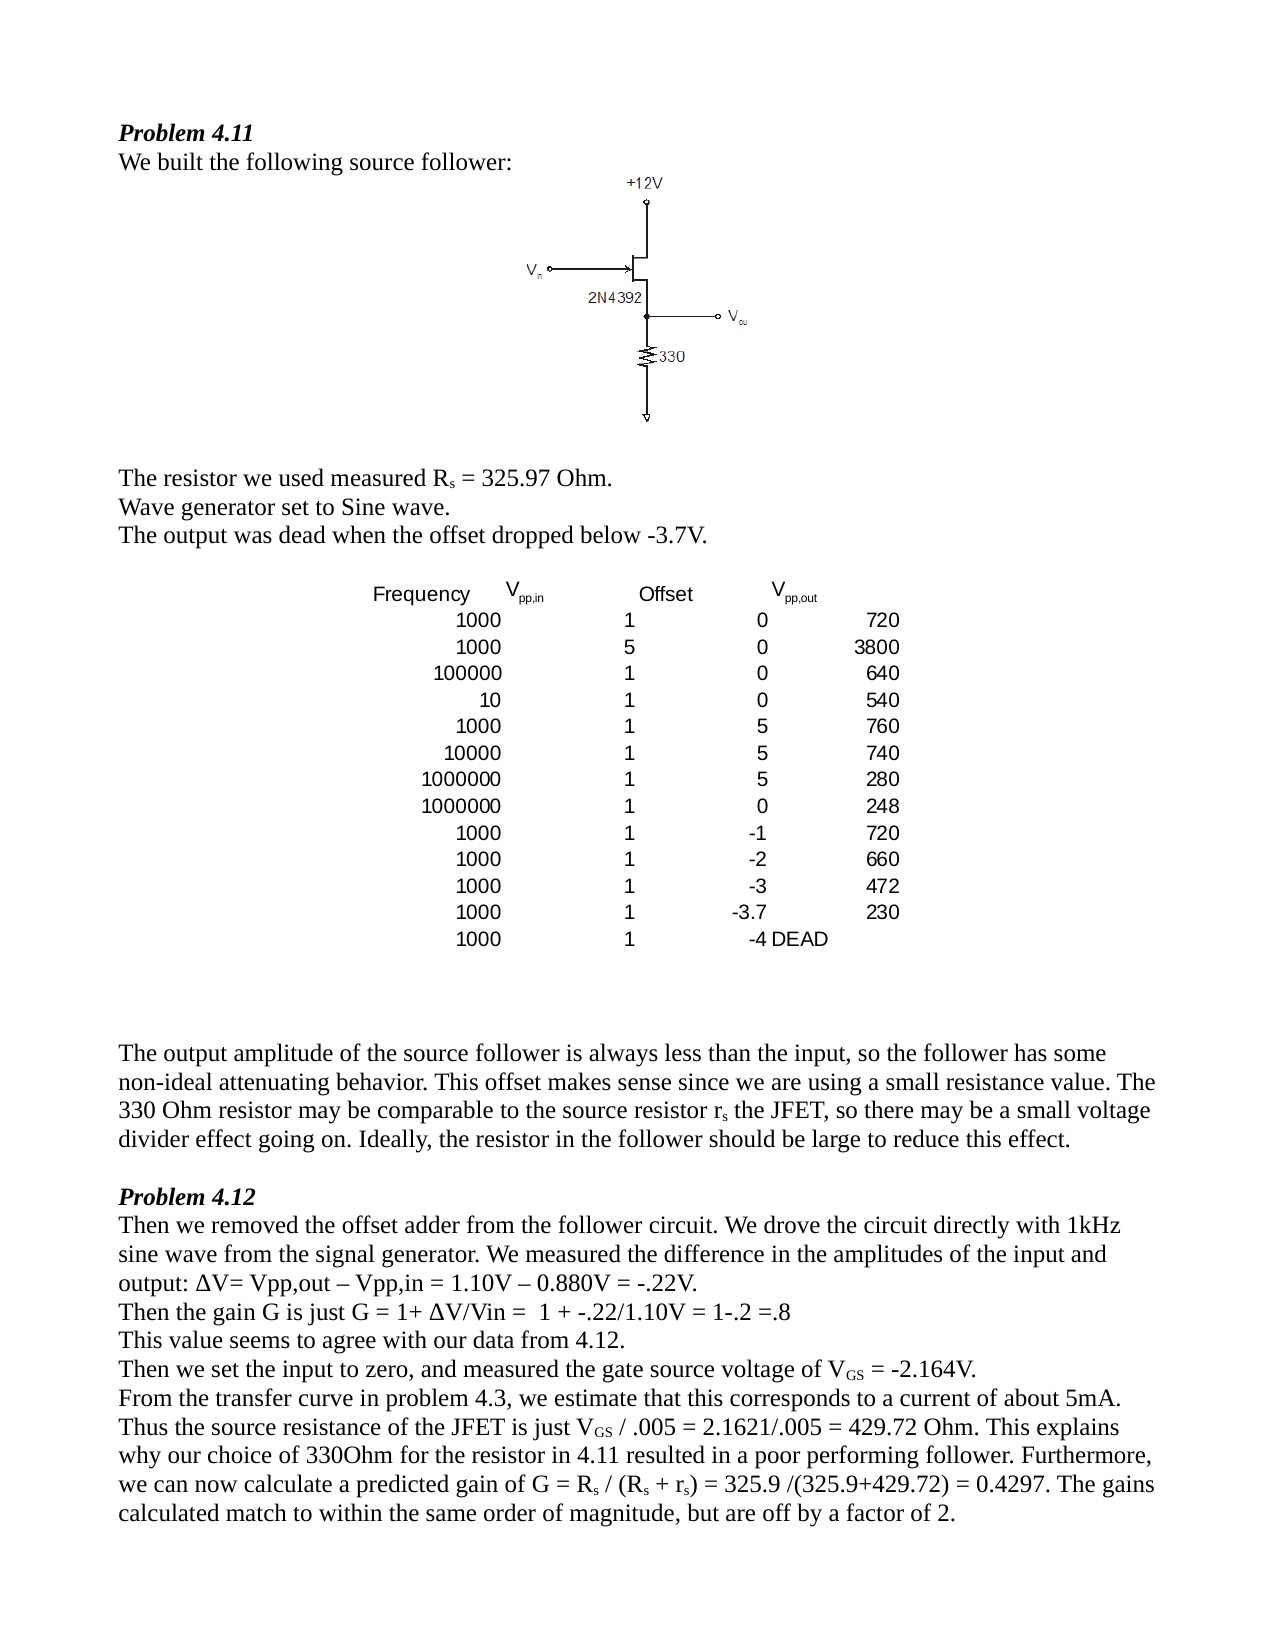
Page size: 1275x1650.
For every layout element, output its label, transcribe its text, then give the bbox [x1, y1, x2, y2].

text The resistor we used measured Rs = 325.97 Ohm. [118, 463, 1157, 492]
text Wave generator set to Sine wave. [118, 492, 1157, 521]
text The output amplitude of the source follower is always less than the input, so the follower has some non-ideal attenuating behavior. This offset makes sense since we are using a small resistance value. The 330 Ohm resistor may be comparable to the source resistor rs the JFET, so there may be a small voltage divider effect going on. Ideally, the resistor in the follower should be large to reduce this effect. [118, 1038, 1157, 1153]
text This value seems to agree with our data from 4.12. [118, 1326, 1157, 1354]
text Problem 4.12 [118, 1182, 1157, 1211]
text Then we set the input to zero, and measured the gate source voltage of VGS = -2.164V. [118, 1354, 1157, 1383]
text The output was dead when the offset dropped below -3.7V. [118, 521, 1157, 549]
text From the transfer curve in problem 4.3, we estimate that this corresponds to a current of about 5mA. Thus the source resistance of the JFET is just VGS / .005 = 2.1621/.005 = 429.72 Ohm. This explains why our choice of 330Ohm for the resistor in 4.11 resulted in a poor performing follower. Furthermore, we can now calculate a predicted gain of G = Rs / (Rs + rs) = 325.9 /(325.9+429.72) = 0.4297. The gains calculated match to within the same order of magnitude, but are off by a factor of 2. [118, 1383, 1157, 1527]
text Then we removed the offset adder from the follower circuit. We drove the circuit directly with 1kHz sine wave from the signal generator. We measured the difference in the amplitudes of the input and output: ΔV= Vpp,out – Vpp,in = 1.10V – 0.880V = -.22V. [118, 1211, 1157, 1297]
picture [526, 177, 749, 422]
text We built the following source follower: [118, 147, 1157, 176]
text Problem 4.11 [118, 118, 1157, 147]
text Then the gain G is just G = 1+ ΔV/Vin = 1 + -.22/1.10V = 1-.2 =.8 [118, 1297, 1157, 1326]
